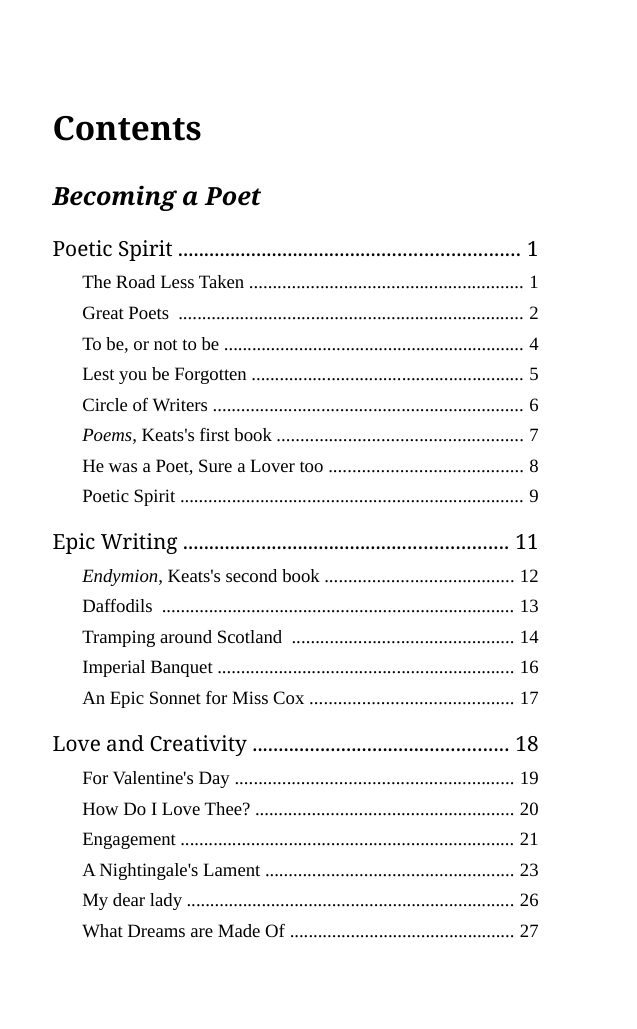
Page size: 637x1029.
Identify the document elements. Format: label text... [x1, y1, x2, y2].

text My dear lady 26 [82, 889, 538, 911]
text Poetic Spirit 1 [52, 234, 538, 262]
text For Valentine's Day 19 [82, 767, 538, 788]
text Lest you be Forgotten 5 [82, 363, 538, 384]
text Poetic Spirit 9 [82, 485, 538, 507]
text To be, or not to be 4 [82, 332, 538, 354]
subtitle Becoming a Poet [52, 179, 538, 213]
text Poems, Keats's first book 7 [82, 424, 538, 446]
text How Do I Love Thee? 20 [82, 797, 538, 819]
text An Epic Sonnet for Miss Cox 17 [82, 687, 538, 708]
text Great Poets 2 [82, 302, 538, 323]
text Epic Writing 11 [52, 527, 538, 556]
text What Dreams are Made Of 27 [82, 919, 538, 941]
text Imperial Banquet 16 [82, 656, 538, 678]
text The Road Less Taken 1 [82, 271, 538, 293]
text Circle of Writers 6 [82, 393, 538, 415]
text Engagement 21 [82, 828, 538, 849]
text Endymion, Keats's second book 12 [82, 565, 538, 586]
text He was a Poet, Sure a Lover too 8 [82, 454, 538, 476]
text Daffodils 13 [82, 595, 538, 617]
text A Nightingale's Lament 23 [82, 858, 538, 880]
text Tramping around Scotland 14 [82, 626, 538, 647]
text Love and Creativity 18 [52, 729, 538, 758]
subtitle Contents [52, 105, 538, 150]
